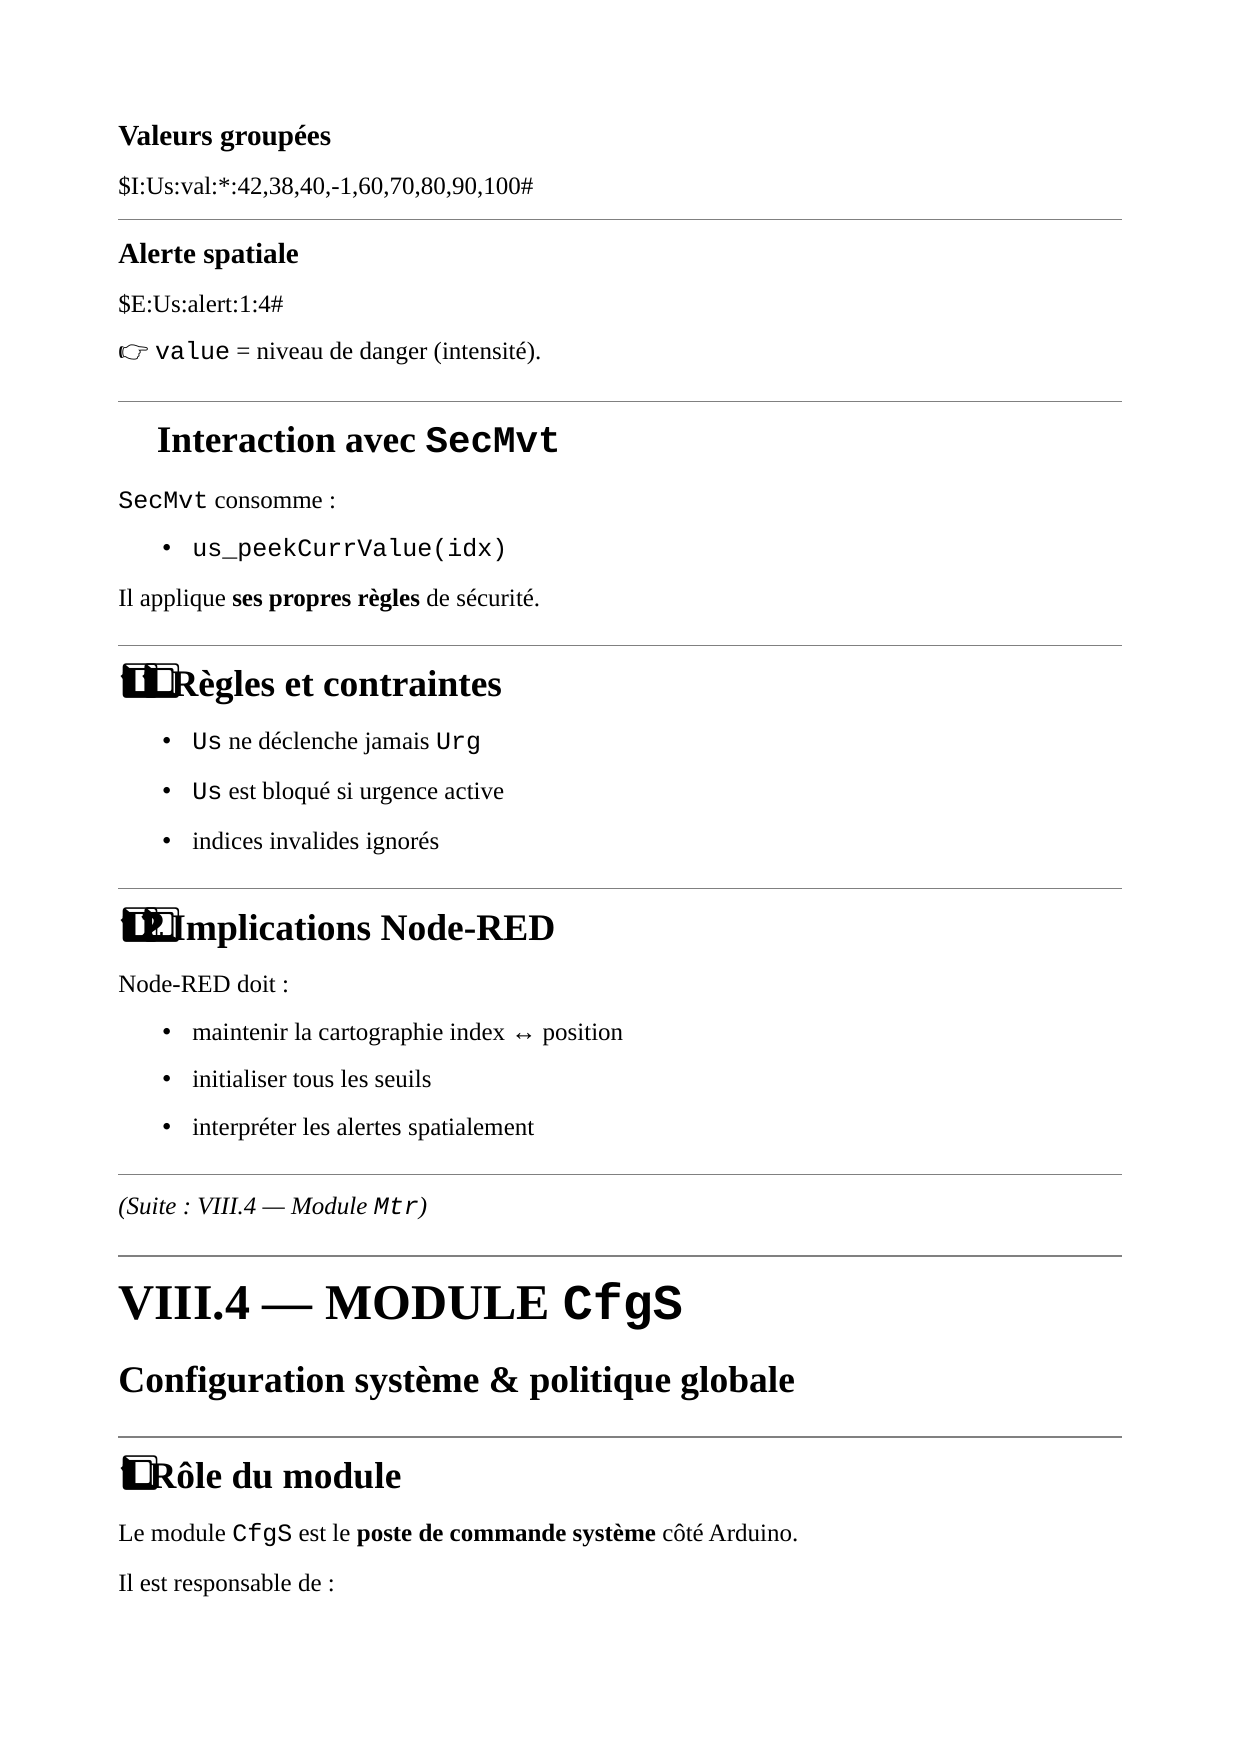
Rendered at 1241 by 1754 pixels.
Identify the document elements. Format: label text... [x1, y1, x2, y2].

subtitle 🔟 Interaction avec SecMvt [118, 418, 1122, 464]
text $E:Us:alert:1:4# [118, 289, 1122, 318]
text 👉 value = niveau de danger (intensité). [118, 336, 1122, 367]
text Le module CfgS est le poste de commande système côté Arduino. [118, 1518, 1122, 1548]
list maintenir la cartographie index ↔ position [162, 1017, 1122, 1046]
text $I:Us:val:*:42,38,40,-1,60,70,80,90,100# [118, 171, 1122, 200]
list us_peekCurrValue(idx) [162, 536, 1122, 564]
text Il applique ses propres règles de sécurité. [118, 583, 1122, 611]
subtitle 1️⃣1️⃣ Règles et contraintes [118, 662, 1122, 705]
subtitle Valeurs groupées [118, 118, 1122, 152]
list Us ne déclenche jamais Urg [162, 726, 1122, 757]
text Node-RED doit : [118, 969, 1122, 998]
list interpréter les alertes spatialement [162, 1112, 1122, 1141]
text SecMvt consomme : [118, 486, 1122, 516]
text (Suite : VIII.4 — Module Mtr) [118, 1191, 1122, 1222]
list Us est bloqué si urgence active [162, 776, 1122, 807]
subtitle VIII.4 — MODULE CfgS [118, 1272, 1122, 1334]
subtitle 1️⃣2️⃣ Implications Node-RED [118, 905, 1122, 948]
subtitle 1️⃣ Rôle du module [118, 1453, 1122, 1497]
list indices invalides ignorés [162, 826, 1122, 855]
subtitle Alerte spatiale [118, 236, 1122, 269]
text Il est responsable de : [118, 1568, 1122, 1596]
subtitle Configuration système & politique globale [118, 1358, 1122, 1401]
list initialiser tous les seuils [162, 1064, 1122, 1093]
